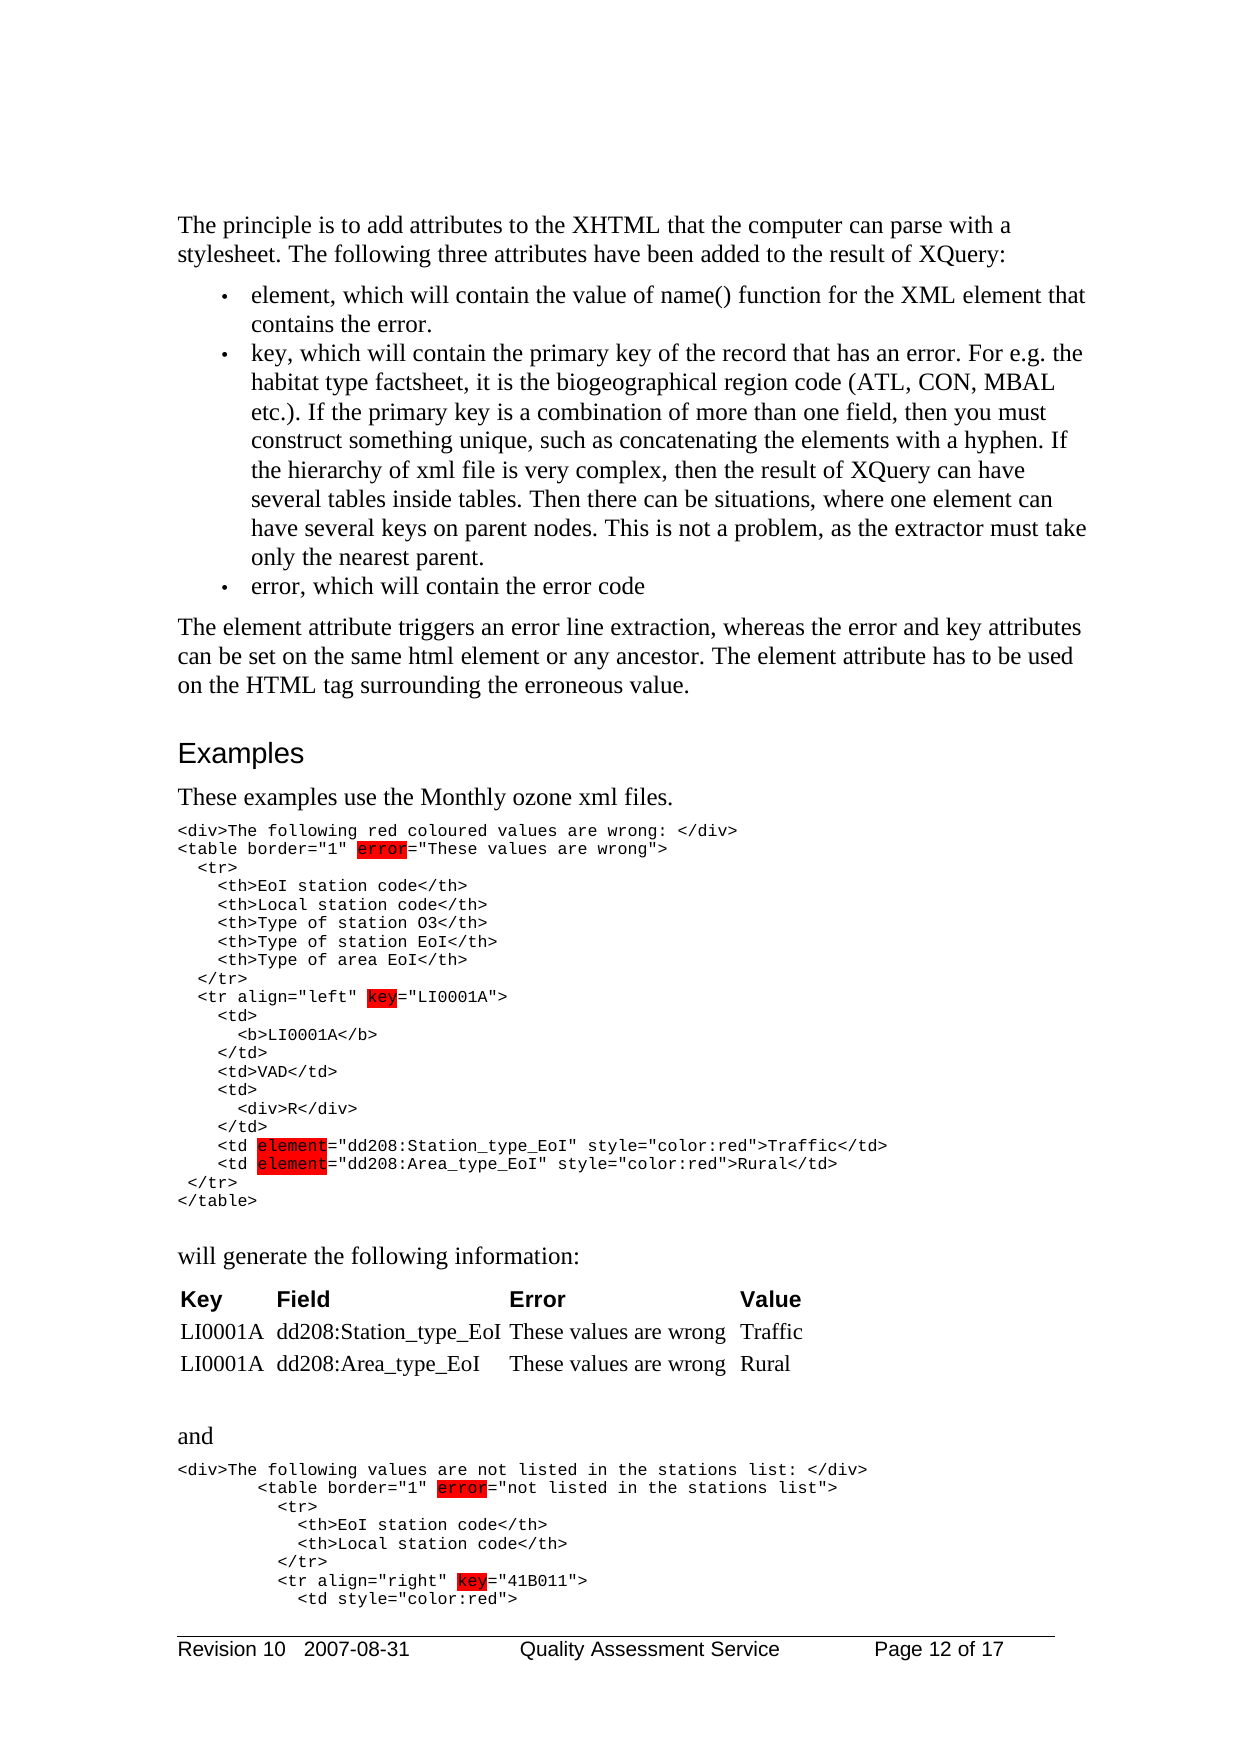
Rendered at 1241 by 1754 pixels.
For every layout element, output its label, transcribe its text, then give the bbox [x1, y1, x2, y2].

table_header Key [177, 1282, 273, 1315]
table_cell Rural [737, 1348, 822, 1380]
table_cell dd208:Station_type_EoI [274, 1315, 506, 1347]
text <td> [177, 1008, 1092, 1026]
text <td element="dd208:Station_type_EoI" style="color:red">Traffic</td> [177, 1138, 1092, 1156]
table_header Error [506, 1282, 737, 1315]
text <table border="1" error="These values are wrong"> [177, 841, 1092, 859]
table_cell These values are wrong [506, 1348, 737, 1380]
table_header Field [274, 1282, 506, 1315]
text <th>EoI station code</th> [177, 878, 1092, 897]
table_cell These values are wrong [506, 1315, 737, 1347]
text <th>Type of area EoI</th> [177, 952, 1092, 971]
text <div>The following values are not listed in the stations list: </div> [177, 1461, 1092, 1480]
text </td> [177, 1119, 1092, 1138]
table_cell LI0001A [177, 1315, 273, 1347]
table_cell dd208:Area_type_EoI [274, 1348, 506, 1380]
text These examples use the Monthly ozone xml files. [177, 782, 1092, 811]
subtitle Examples [177, 736, 1092, 769]
text The element attribute triggers an error line extraction, whereas the error and key attributes can be set on the same html element or any ancestor. The element attribute has to be used on the HTML tag surrounding the erroneous value. [177, 612, 1092, 699]
text <table border="1" error="not listed in the stations list"> [177, 1480, 1092, 1498]
table_cell Traffic [737, 1315, 822, 1347]
text <th>Local station code</th> [177, 897, 1092, 915]
text </tr> [177, 1554, 1092, 1573]
text <th>Type of station O3</th> [177, 915, 1092, 934]
text </tr> [177, 971, 1092, 989]
text <th>Local station code</th> [177, 1536, 1092, 1554]
text <td> [177, 1082, 1092, 1101]
text The principle is to add attributes to the XHTML that the computer can parse with a stylesheet. The following three attributes have been added to the result of XQuery: [177, 210, 1092, 268]
text <div>R</div> [177, 1101, 1092, 1119]
text <tr align="right" key="41B011"> [177, 1573, 1092, 1591]
text and [177, 1421, 1092, 1450]
text <tr align="left" key="LI0001A"> [177, 989, 1092, 1008]
list error, which will contain the error code [221, 571, 1092, 600]
list key, which will contain the primary key of the record that has an error. For e.g. the habitat type factsheet, it is the biogeographical region code (ATL, CON, MBAL etc.). If the primary key is a combination of more than one field, then you must construct something unique, such as concatenating the elements with a hyphen. If the hierarchy of xml file is very complex, then the result of XQuery can have several tables inside tables. Then there can be situations, where one element can have several keys on parent nodes. This is not a problem, as the extractor must take only the nearest parent. [221, 338, 1092, 571]
text <th>Type of station EoI</th> [177, 934, 1092, 952]
text <div>The following red coloured values are wrong: </div> [177, 822, 1092, 841]
text <tr> [177, 1498, 1092, 1517]
text <td>VAD</td> [177, 1063, 1092, 1082]
text <tr> [177, 859, 1092, 878]
text </table> [177, 1193, 1092, 1212]
text </tr> [177, 1175, 1092, 1193]
list element, which will contain the value of name() function for the XML element that contains the error. [221, 280, 1092, 338]
text <th>EoI station code</th> [177, 1517, 1092, 1536]
text </td> [177, 1045, 1092, 1063]
text will generate the following information: [177, 1241, 1092, 1270]
table_cell LI0001A [177, 1348, 273, 1380]
text <td element="dd208:Area_type_EoI" style="color:red">Rural</td> [177, 1156, 1092, 1175]
text <b>LI0001A</b> [177, 1026, 1092, 1045]
text <td style="color:red"> [177, 1591, 1092, 1610]
table_header Value [737, 1282, 822, 1315]
